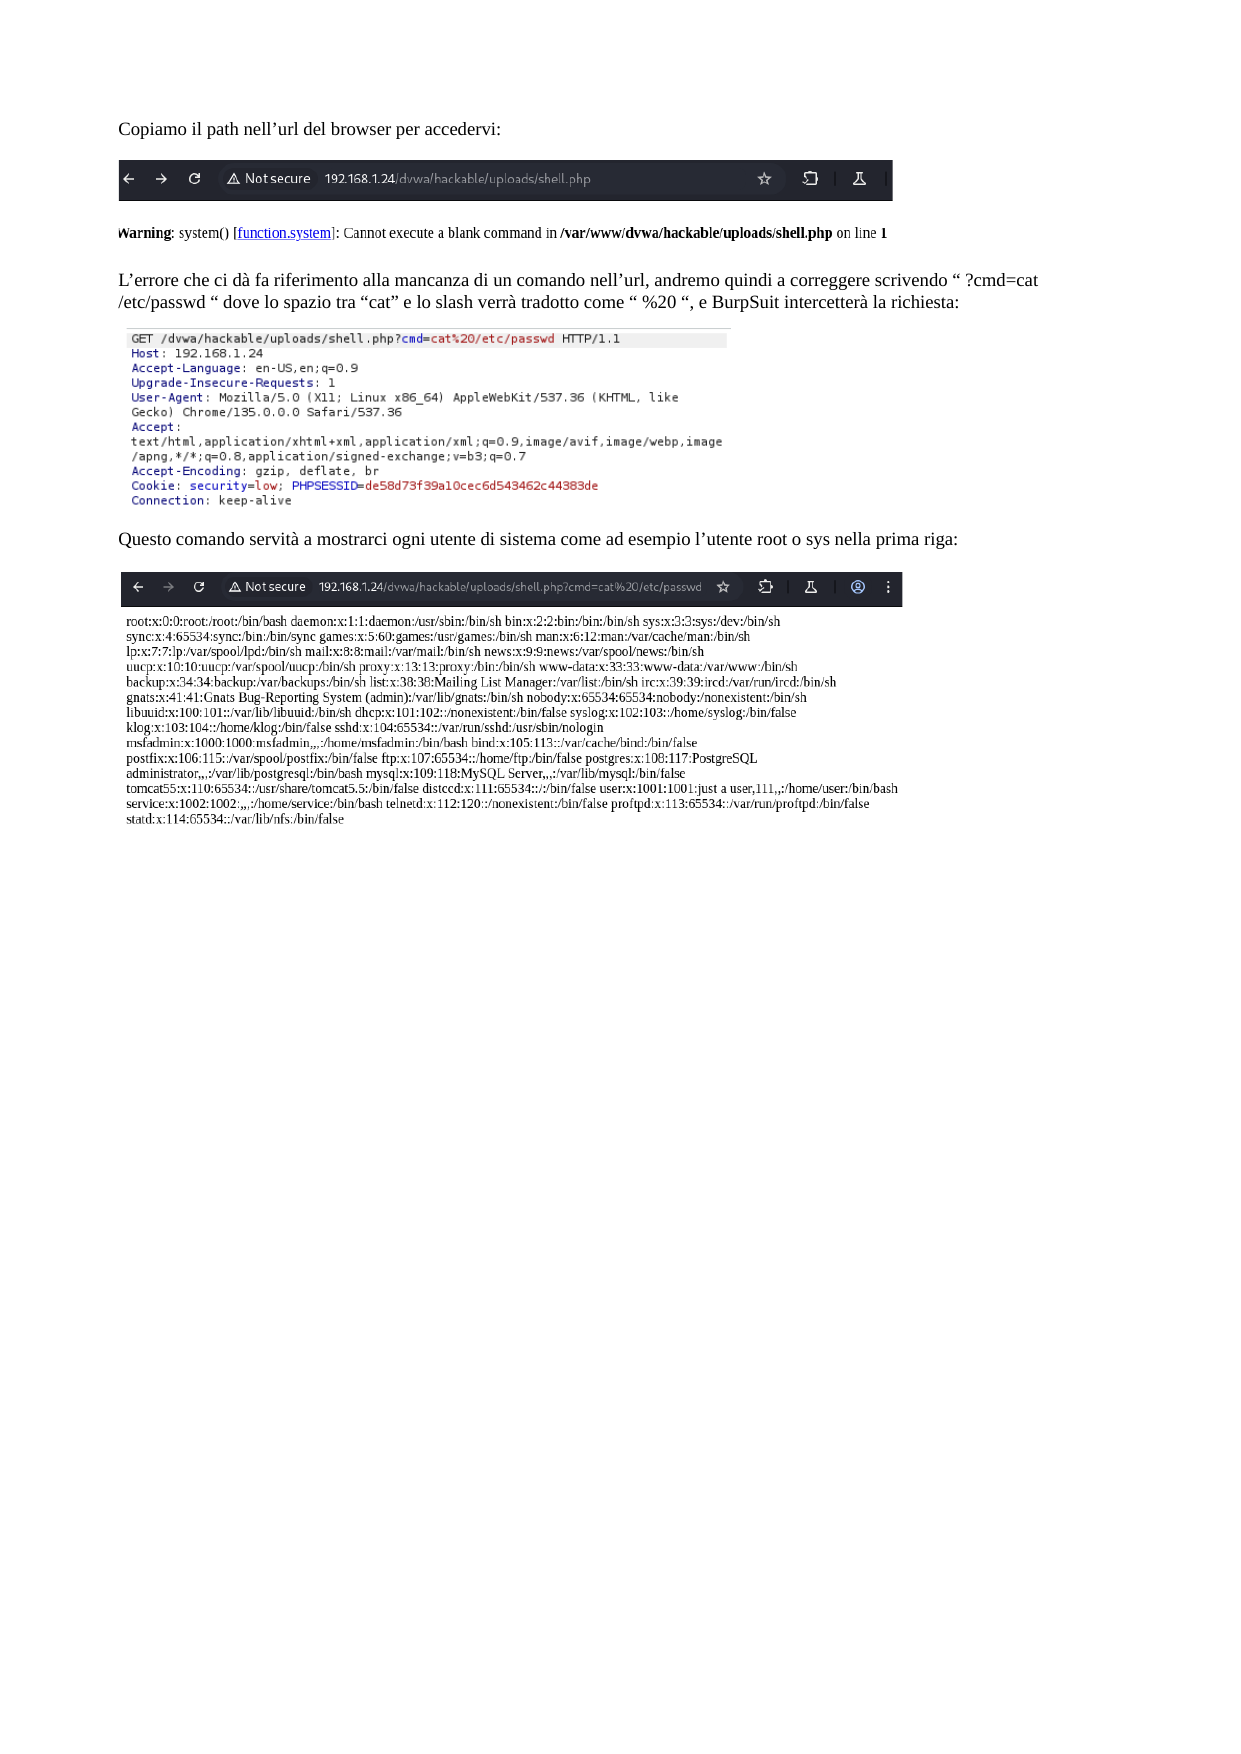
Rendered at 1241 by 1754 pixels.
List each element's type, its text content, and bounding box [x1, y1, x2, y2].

text Questo comando servità a mostrarci ogni utente di sistema come ad esempio l’utente root o sys nella prima riga: [118, 528, 1122, 549]
text L’errore che ci dà fa riferimento alla mancanza di un comando nell’url, andremo quindi a correggere scrivendo “ ?cmd=cat /etc/passwd “ dove lo spazio tra “cat” e lo slash verrà tradotto come “ %20 “, e BurpSuit intercetterà la richiesta: [118, 269, 1122, 312]
picture [126, 328, 731, 514]
picture [121, 572, 903, 834]
picture [118, 160, 893, 251]
text Copiamo il path nell’url del browser per accedervi: [118, 118, 1122, 140]
